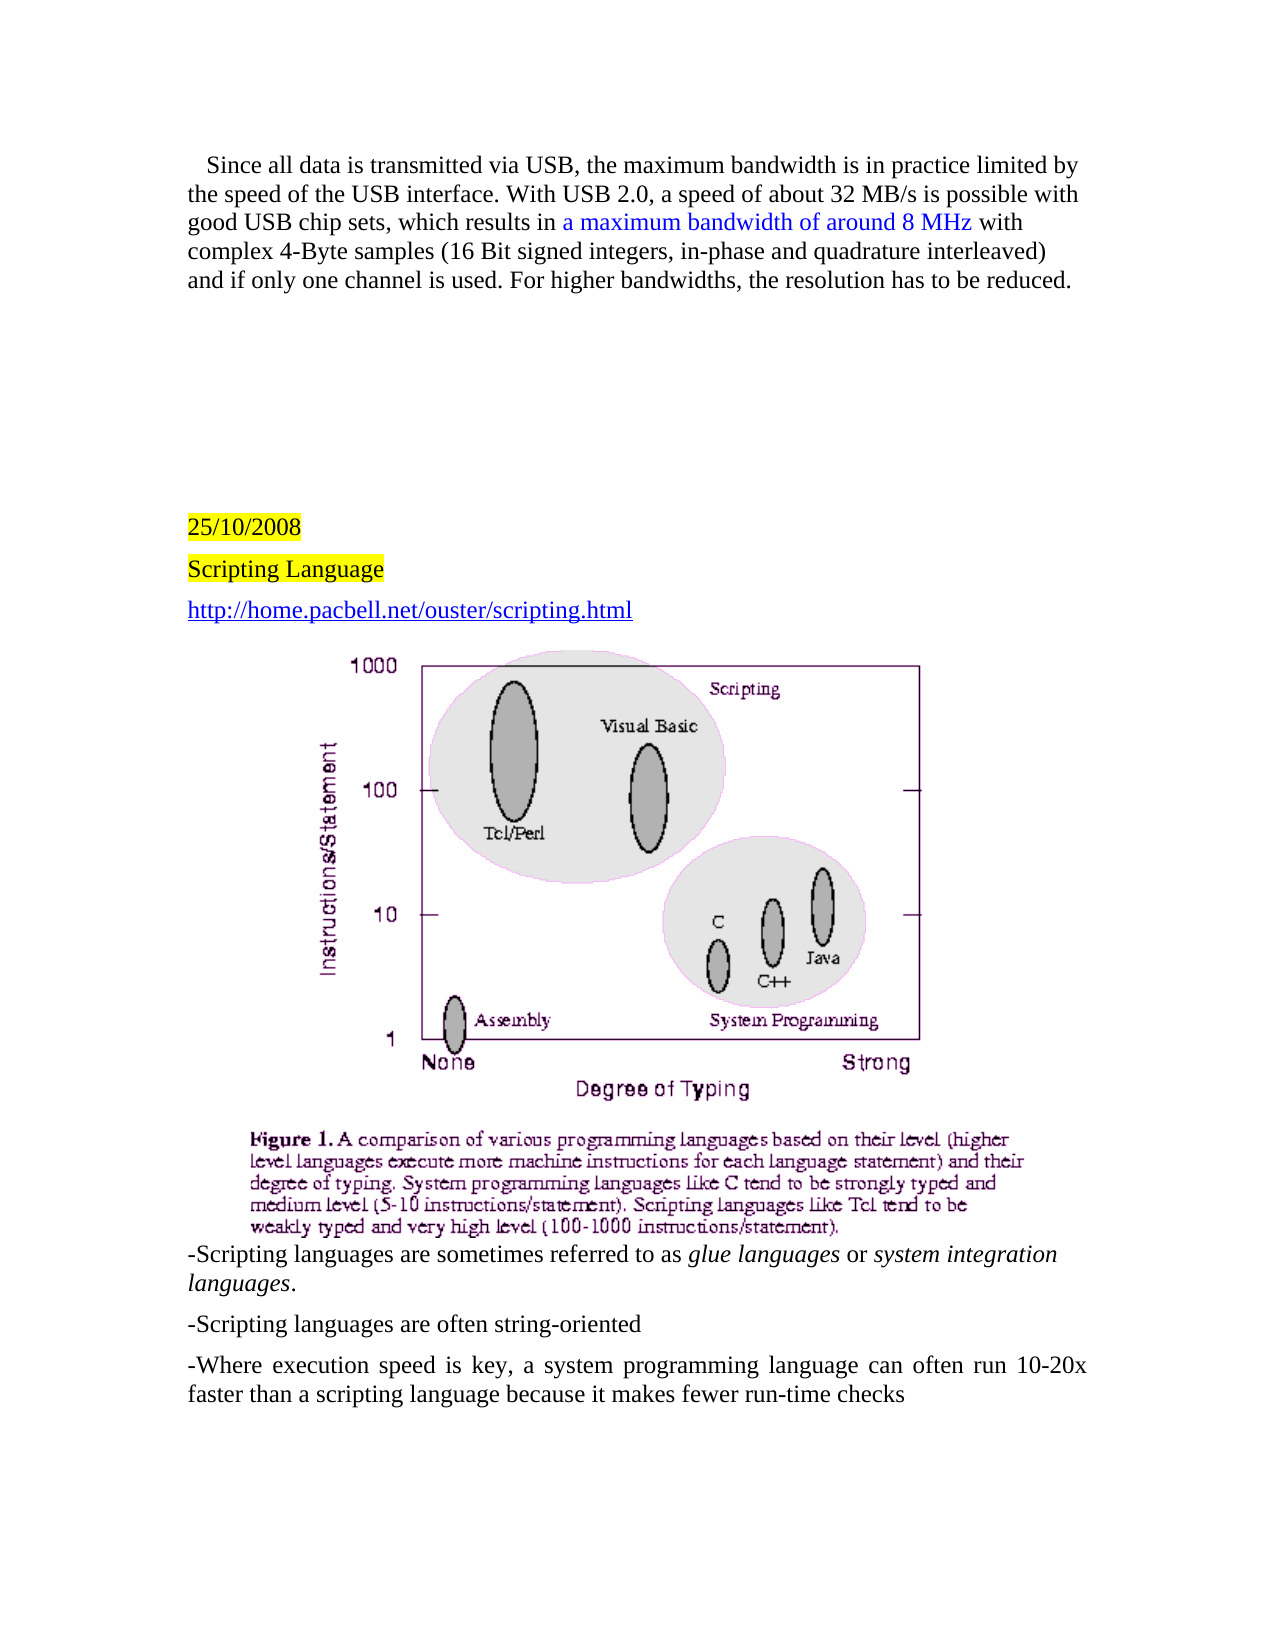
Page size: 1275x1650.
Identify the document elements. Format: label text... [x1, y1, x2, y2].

text 25/10/2008 [187, 512, 1087, 541]
text Scripting Language [187, 554, 1087, 582]
text -Scripting languages are often string-oriented [187, 1309, 1087, 1338]
text -Where execution speed is key, a system programming language can often run 10-20x faster than a scripting language because it makes fewer run-time checks [187, 1351, 1087, 1408]
picture [250, 650, 1025, 1238]
text -Scripting languages are sometimes referred to as glue languages or system integration languages. [187, 636, 1087, 1297]
text http://home.pacbell.net/ouster/scripting.html [187, 595, 1087, 624]
text Since all data is transmitted via USB, the maximum bandwidth is in practice limited by the speed of the USB interface. With USB 2.0, a speed of about 32 MB/s is possible with good USB chip sets, which results in a maximum bandwidth of around 8 MHz with complex 4-Byte samples (16 Bit signed integers, in-phase and quadrature interleaved) and if only one channel is used. For higher bandwidths, the resolution has to be reduced. [187, 150, 1087, 294]
